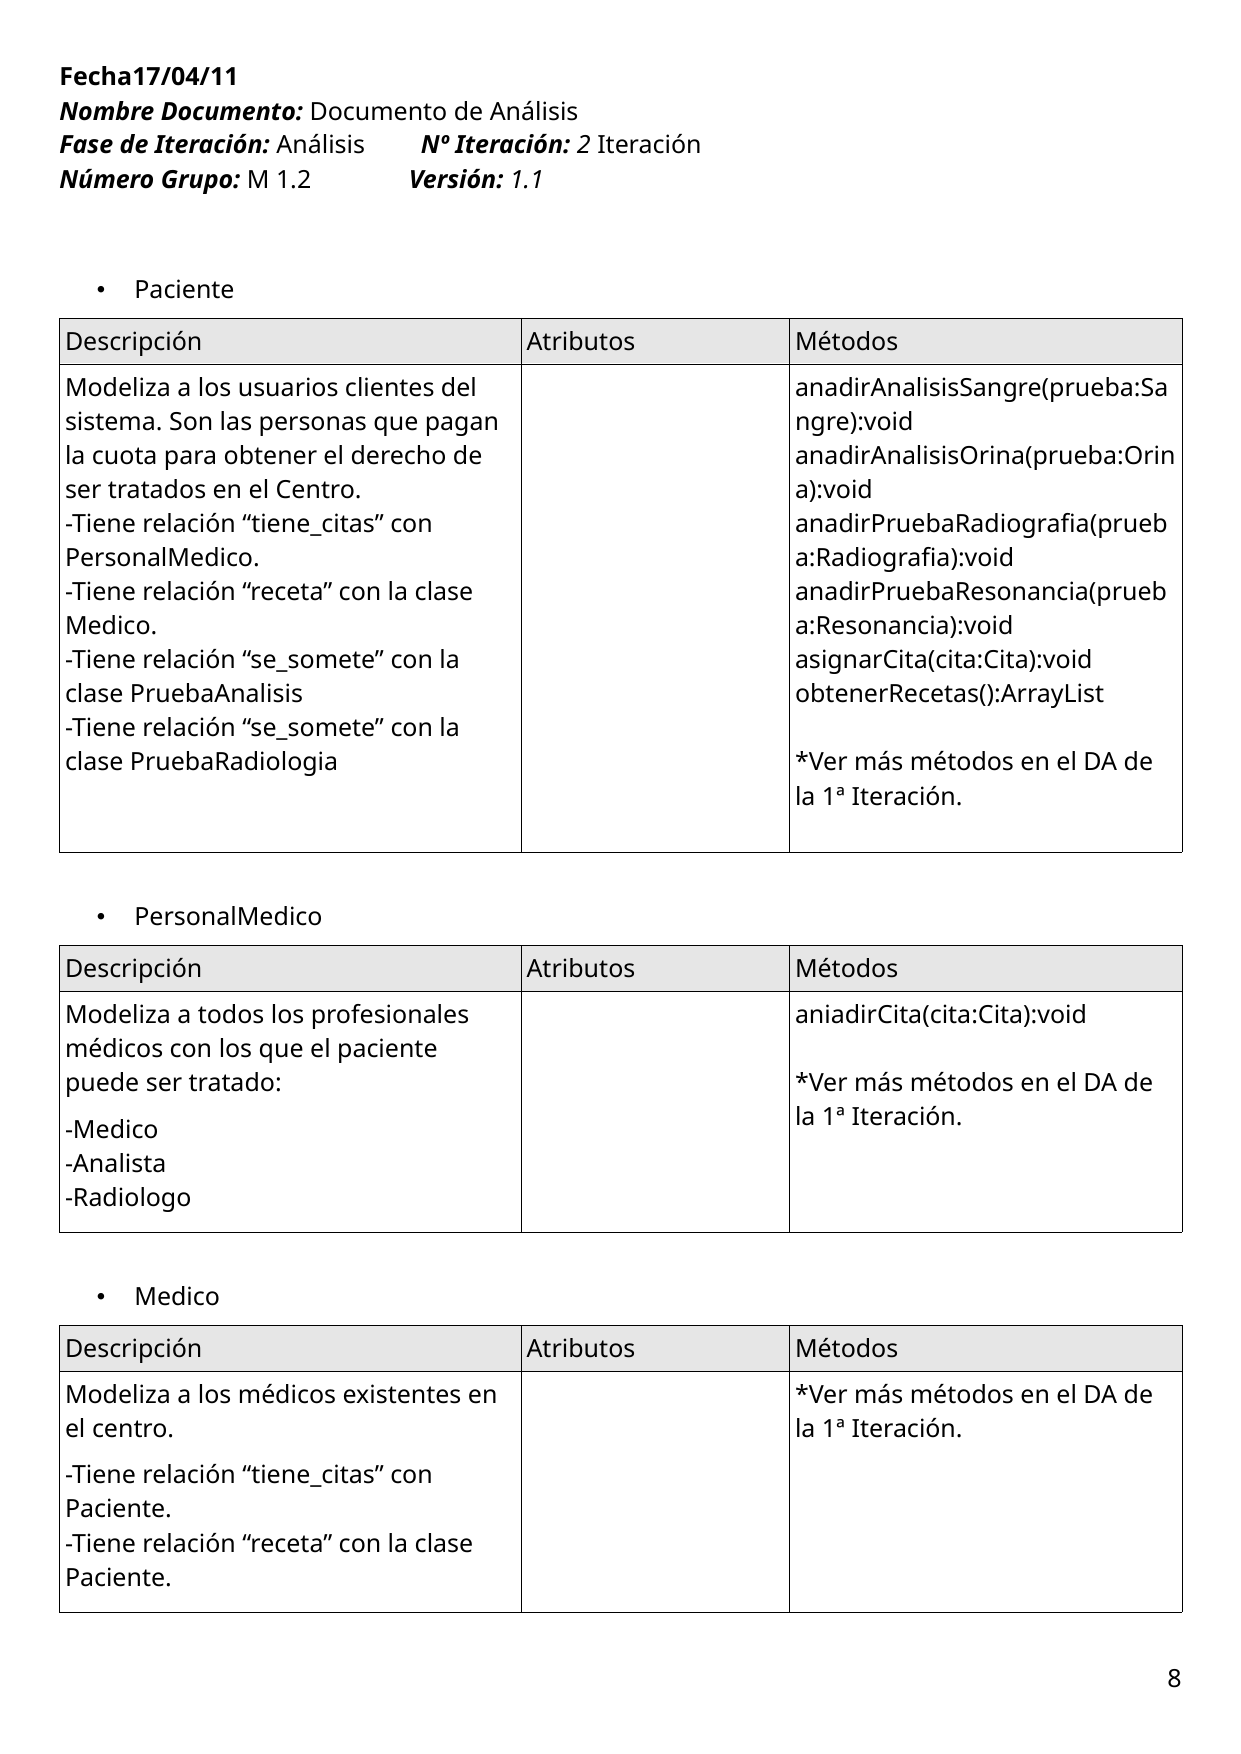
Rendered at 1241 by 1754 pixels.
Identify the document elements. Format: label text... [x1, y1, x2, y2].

table_cell anadirAnalisisSangre(prueba:Sangre):void anadirAnalisisOrina(prueba:Orina):void anadirPruebaRadiografia(prueba:Radiografia):void anadirPruebaResonancia(prueba:Resonancia):void asignarCita(cita:Cita):void obtenerRecetas():ArrayList *Ver más métodos en el DA de la 1ª Iteración. [790, 365, 1182, 852]
table_header Descripción [60, 1326, 521, 1371]
table_cell aniadirCita(cita:Cita):void *Ver más métodos en el DA de la 1ª Iteración. [790, 992, 1182, 1232]
table_cell Modeliza a los médicos existentes en el centro. -Tiene relación “tiene_citas” con Paciente. -Tiene relación “receta” con la clase Paciente. [60, 1372, 521, 1612]
table_header Atributos [522, 1326, 789, 1371]
table_cell [522, 365, 789, 852]
table_cell [522, 1372, 789, 1612]
table_cell [522, 992, 789, 1232]
table_cell Modeliza a todos los profesionales médicos con los que el paciente puede ser tratado: -Medico -Analista -Radiologo [60, 992, 521, 1232]
table_header Descripción [60, 319, 521, 363]
table_header Métodos [790, 319, 1182, 363]
table_cell *Ver más métodos en el DA de la 1ª Iteración. [790, 1372, 1182, 1612]
list Paciente [97, 271, 1181, 305]
list PersonalMedico [97, 899, 1181, 933]
list Medico [97, 1278, 1181, 1312]
table_header Atributos [522, 319, 789, 363]
table_header Descripción [60, 946, 521, 991]
table_header Atributos [522, 946, 789, 991]
table_header Métodos [790, 1326, 1182, 1371]
table_header Métodos [790, 946, 1182, 991]
table_cell Modeliza a los usuarios clientes del sistema. Son las personas que pagan la cuota para obtener el derecho de ser tratados en el Centro. -Tiene relación “tiene_citas” con PersonalMedico. -Tiene relación “receta” con la clase Medico. -Tiene relación “se_somete” con la clase PruebaAnalisis -Tiene relación “se_somete” con la clase PruebaRadiologia [60, 365, 521, 852]
